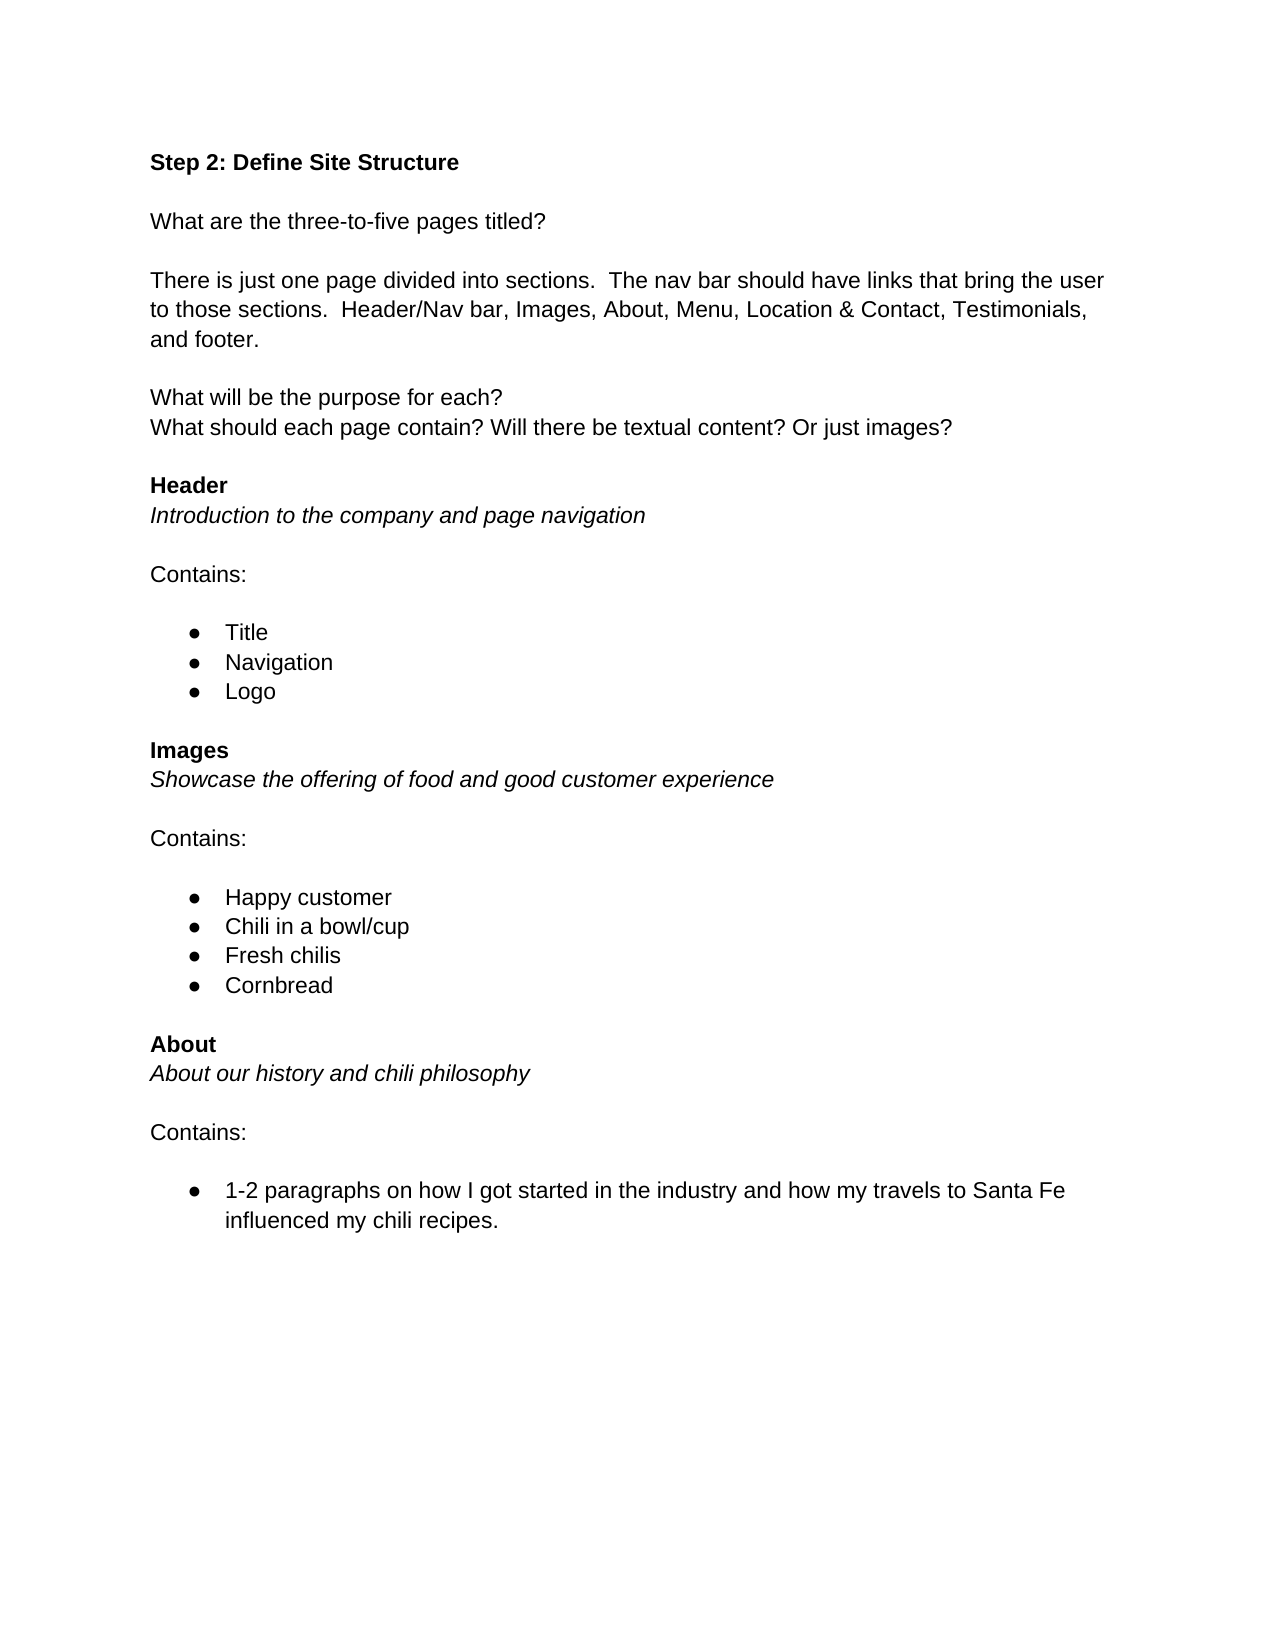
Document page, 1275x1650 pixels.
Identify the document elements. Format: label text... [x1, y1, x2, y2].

text What will be the purpose for each? [150, 385, 1125, 411]
list Chili in a bowl/cup [187, 914, 1125, 939]
text Images [150, 737, 1125, 763]
list Navigation [187, 649, 1125, 675]
text There is just one page divided into sections. The nav bar should have links that bring the user to those sections. Header/Nav bar, Images, About, Menu, Location & Contact, Testimonials, and footer. [150, 267, 1125, 352]
text What should each page contain? Will there be textual content? Or just images? [150, 414, 1125, 440]
text What are the three-to-five pages titled? [150, 209, 1125, 234]
list 1-2 paragraphs on how I got started in the industry and how my travels to Santa Fe influenced my chili recipes. [187, 1178, 1125, 1233]
text Contains: [150, 561, 1125, 587]
text Contains: [150, 1119, 1125, 1145]
list Logo [187, 679, 1125, 704]
text Header [150, 473, 1125, 499]
text Introduction to the company and page navigation [150, 502, 1125, 528]
text Contains: [150, 826, 1125, 851]
text Showcase the offering of food and good customer experience [150, 767, 1125, 792]
list Happy customer [187, 884, 1125, 910]
list Fresh chilis [187, 943, 1125, 969]
text Step 2: Define Site Structure [150, 150, 1125, 176]
text About our history and chili philosophy [150, 1061, 1125, 1086]
list Cornbread [187, 972, 1125, 998]
text About [150, 1031, 1125, 1057]
list Title [187, 620, 1125, 646]
